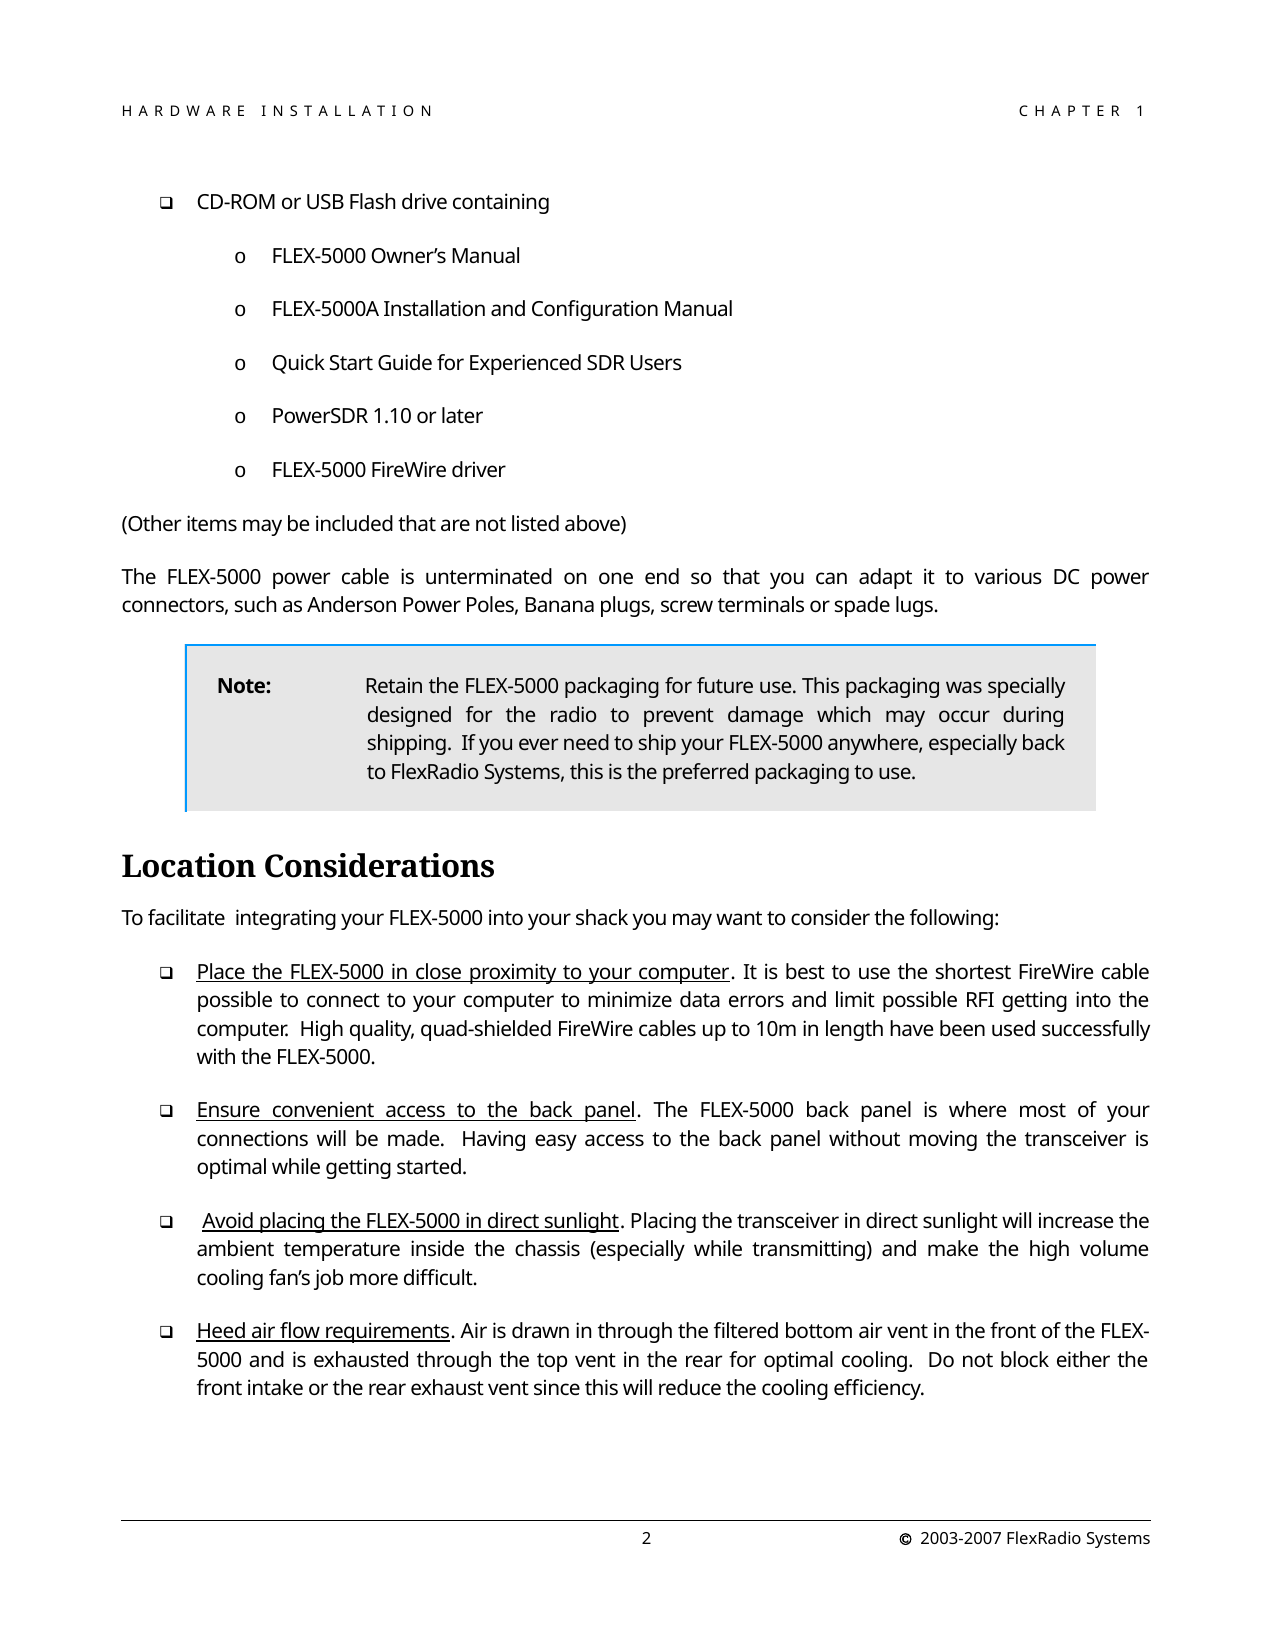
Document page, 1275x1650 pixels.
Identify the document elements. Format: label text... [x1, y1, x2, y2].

list Place the FLEX-5000 in close proximity to your computer. It is best to use the shortest FireWire cable possible to connect to your computer to minimize data errors and limit possible RFI getting into the computer. High quality, quad-shielded FireWire cables up to 10m in length have been used successfully with the FLEX-5000. [159, 957, 1151, 1071]
list Avoid placing the FLEX-5000 in direct sunlight. Placing the transceiver in direct sunlight will increase the ambient temperature inside the chassis (especially while transmitting) and make the high volume cooling fan’s job more difficult. [159, 1206, 1151, 1291]
list CD-ROM or USB Flash drive containing [159, 187, 1151, 216]
list Heed air flow requirements. Air is drawn in through the filtered bottom air vent in the front of the FLEX-5000 and is exhausted through the top vent in the rear for optimal cooling. Do not block either the front intake or the rear exhaust vent since this will reduce the cooling efficiency. [159, 1316, 1151, 1402]
list FLEX-5000 Owner’s Manual [234, 241, 1151, 269]
text The FLEX-5000 power cable is unterminated on one end so that you can adapt it to various DC power connectors, such as Anderson Power Poles, Banana plugs, screw terminals or spade lugs. [121, 562, 1151, 619]
text To facilitate integrating your FLEX-5000 into your shack you may want to consider the following: [121, 903, 1151, 932]
subtitle Location Considerations [121, 844, 1151, 887]
list FLEX-5000 FireWire driver [234, 455, 1151, 484]
list Ensure convenient access to the back panel. The FLEX-5000 back panel is where most of your connections will be made. Having easy access to the back panel without moving the transceiver is optimal while getting started. [159, 1096, 1151, 1181]
list FLEX-5000A Installation and Configuration Manual [234, 294, 1151, 323]
list PowerSDR 1.10 or later [234, 402, 1151, 430]
list Quick Start Guide for Experienced SDR Users [234, 348, 1151, 377]
text Note: Retain the FLEX-5000 packaging for future use. This packaging was specially designed for the radio to prevent damage which may occur during shipping. If you ever need to ship your FLEX-5000 anywhere, especially back to FlexRadio Systems, this is the preferred packaging to use. [187, 646, 1096, 811]
text (Other items may be included that are not listed above) [121, 509, 1151, 537]
